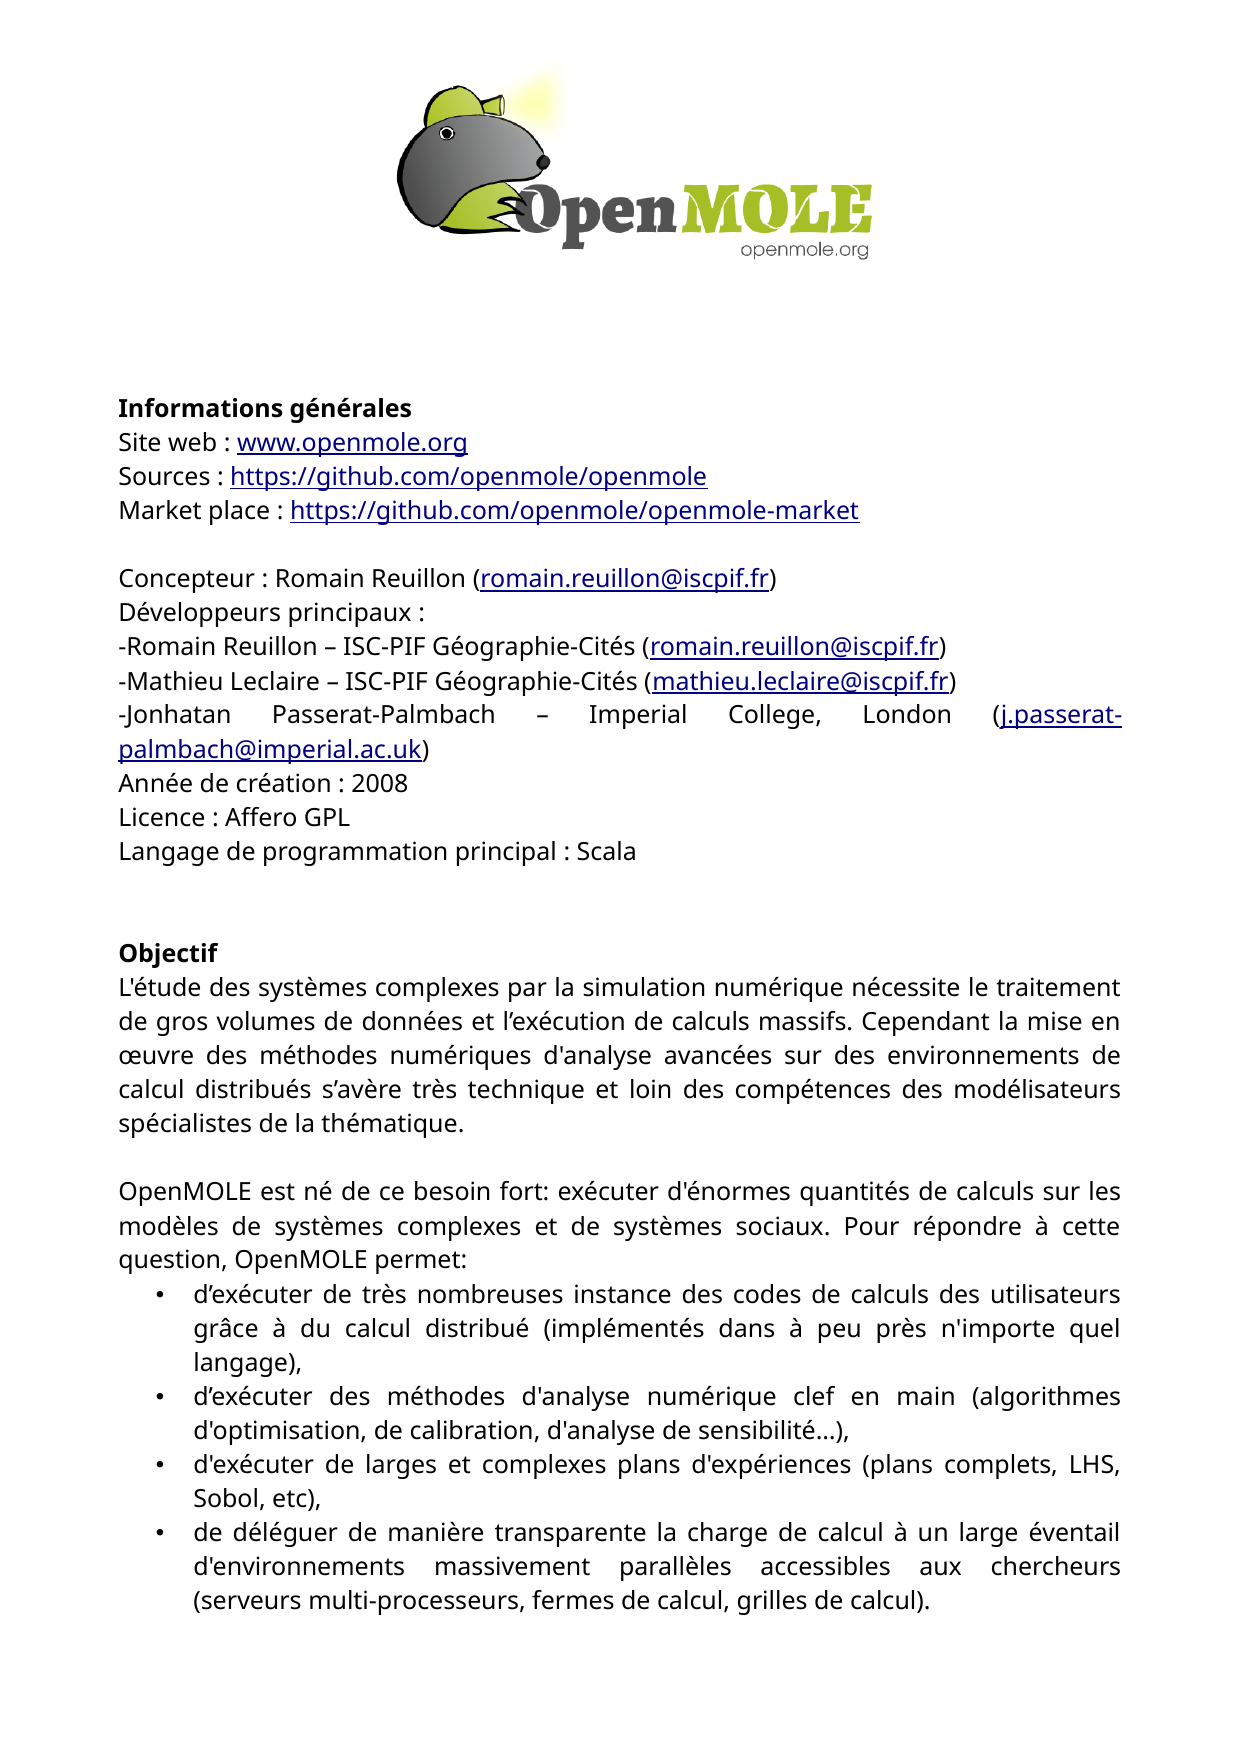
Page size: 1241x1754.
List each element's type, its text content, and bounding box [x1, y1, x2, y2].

text Market place : https://github.com/openmole/openmole-market [118, 493, 1122, 527]
text Site web : www.openmole.org [118, 425, 1122, 459]
text -Mathieu Leclaire – ISC-PIF Géographie-Cités (mathieu.leclaire@iscpif.fr) [118, 663, 1122, 697]
text Informations générales [118, 391, 1122, 425]
text Licence : Affero GPL [118, 799, 1122, 833]
picture [380, 0, 883, 324]
text L'étude des systèmes complexes par la simulation numérique nécessite le traitement de gros volumes de données et l’exécution de calculs massifs. Cependant la mise en œuvre des méthodes numériques d'analyse avancées sur des environnements de calcul distribués s’avère très technique et loin des compétences des modélisateurs spécialistes de la thématique. [118, 970, 1122, 1140]
text Année de création : 2008 [118, 765, 1122, 799]
text -Jonhatan Passerat-Palmbach – Imperial College, London (j.passerat-palmbach@imperial.ac.uk) [118, 697, 1122, 765]
list de déléguer de manière transparente la charge de calcul à un large éventail d'environnements massivement parallèles accessibles aux chercheurs (serveurs multi-processeurs, fermes de calcul, grilles de calcul). [156, 1515, 1122, 1617]
text Objectif [118, 936, 1122, 970]
list d'exécuter de larges et complexes plans d'expériences (plans complets, LHS, Sobol, etc), [156, 1447, 1122, 1515]
list d’exécuter des méthodes d'analyse numérique clef en main (algorithmes d'optimisation, de calibration, d'analyse de sensibilité…), [156, 1378, 1122, 1447]
text OpenMOLE est né de ce besoin fort: exécuter d'énormes quantités de calculs sur les modèles de systèmes complexes et de systèmes sociaux. Pour répondre à cette question, OpenMOLE permet: [118, 1174, 1122, 1276]
text -Romain Reuillon – ISC-PIF Géographie-Cités (romain.reuillon@iscpif.fr) [118, 629, 1122, 663]
text Développeurs principaux : [118, 595, 1122, 629]
list d’exécuter de très nombreuses instance des codes de calculs des utilisateurs grâce à du calcul distribué (implémentés dans à peu près n'importe quel langage), [156, 1276, 1122, 1378]
text Concepteur : Romain Reuillon (romain.reuillon@iscpif.fr) [118, 561, 1122, 595]
text Langage de programmation principal : Scala [118, 833, 1122, 867]
text Sources : https://github.com/openmole/openmole [118, 459, 1122, 493]
